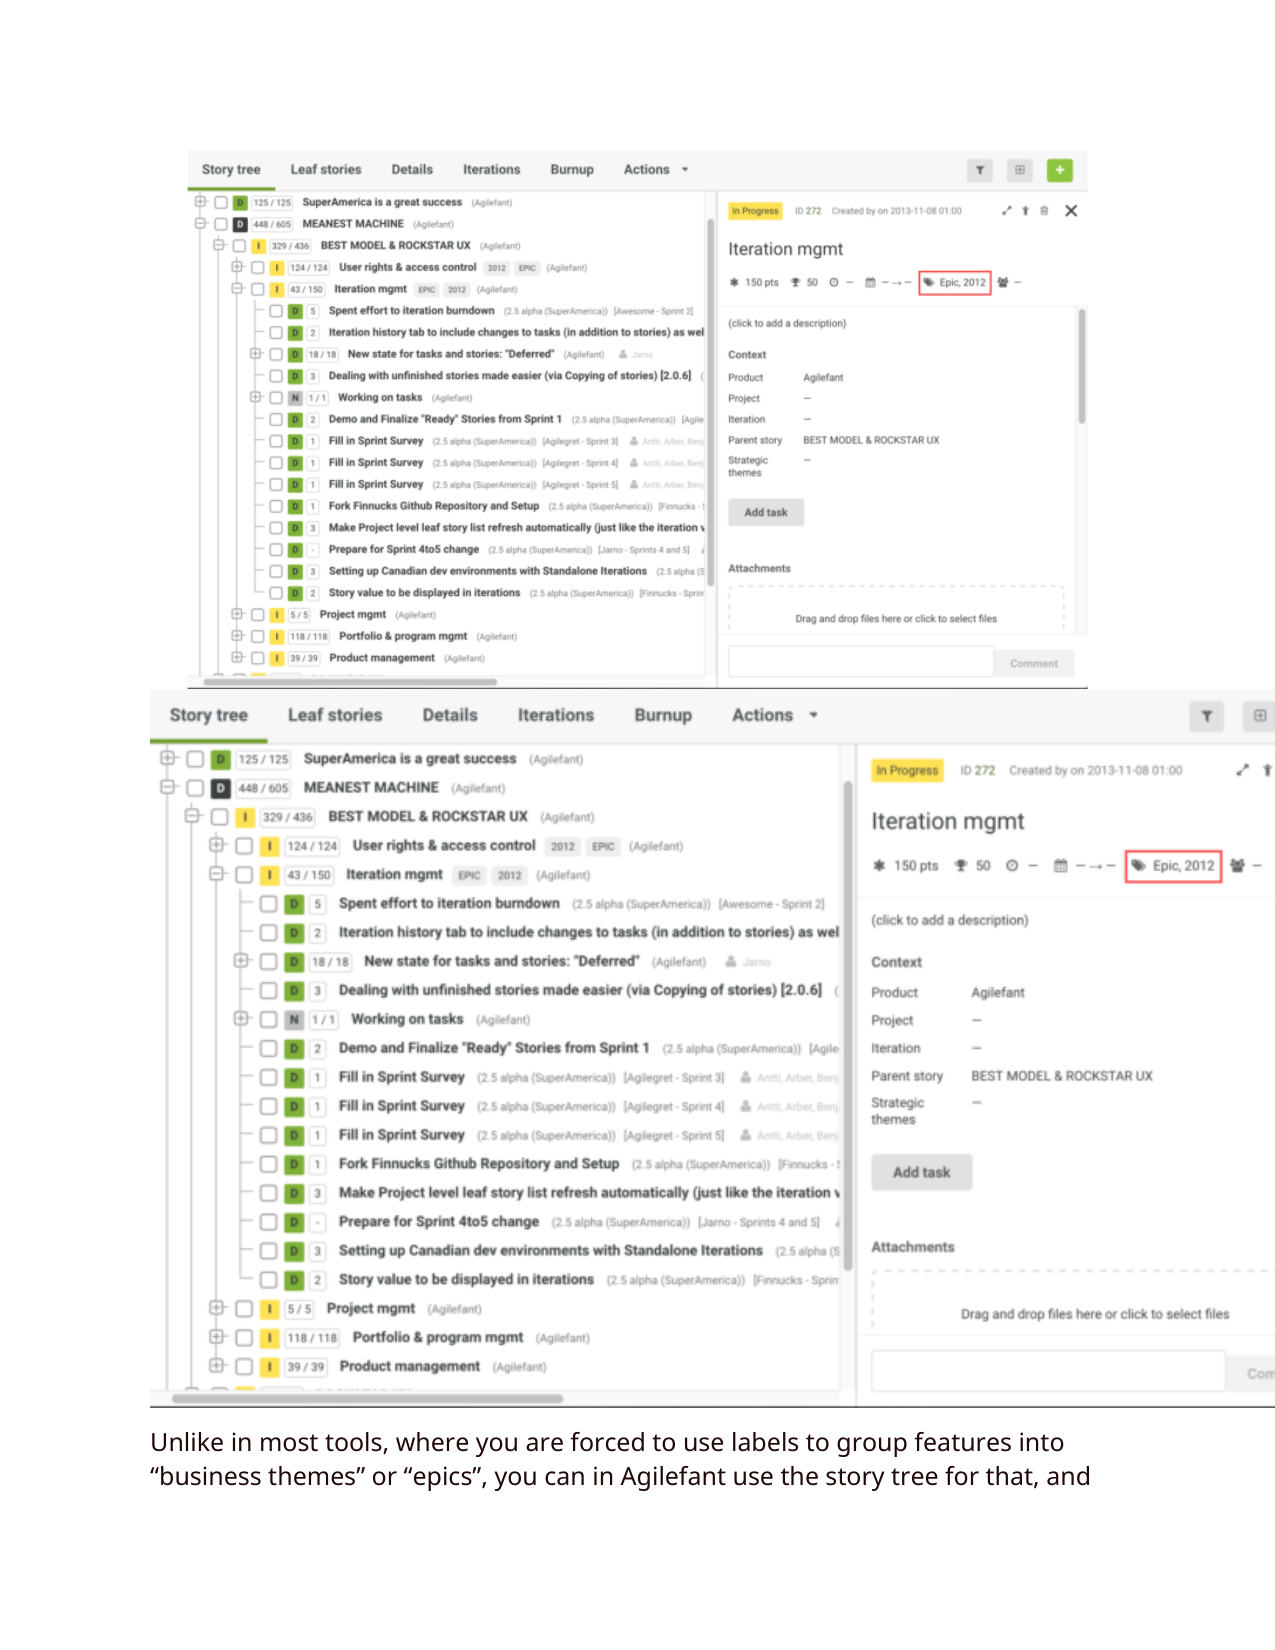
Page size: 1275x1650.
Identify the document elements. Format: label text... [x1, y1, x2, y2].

text Unlike in most tools, where you are forced to use labels to group features into “business themes” or “epics”, you can in Agilefant use the story tree for that, and [150, 1424, 1125, 1493]
